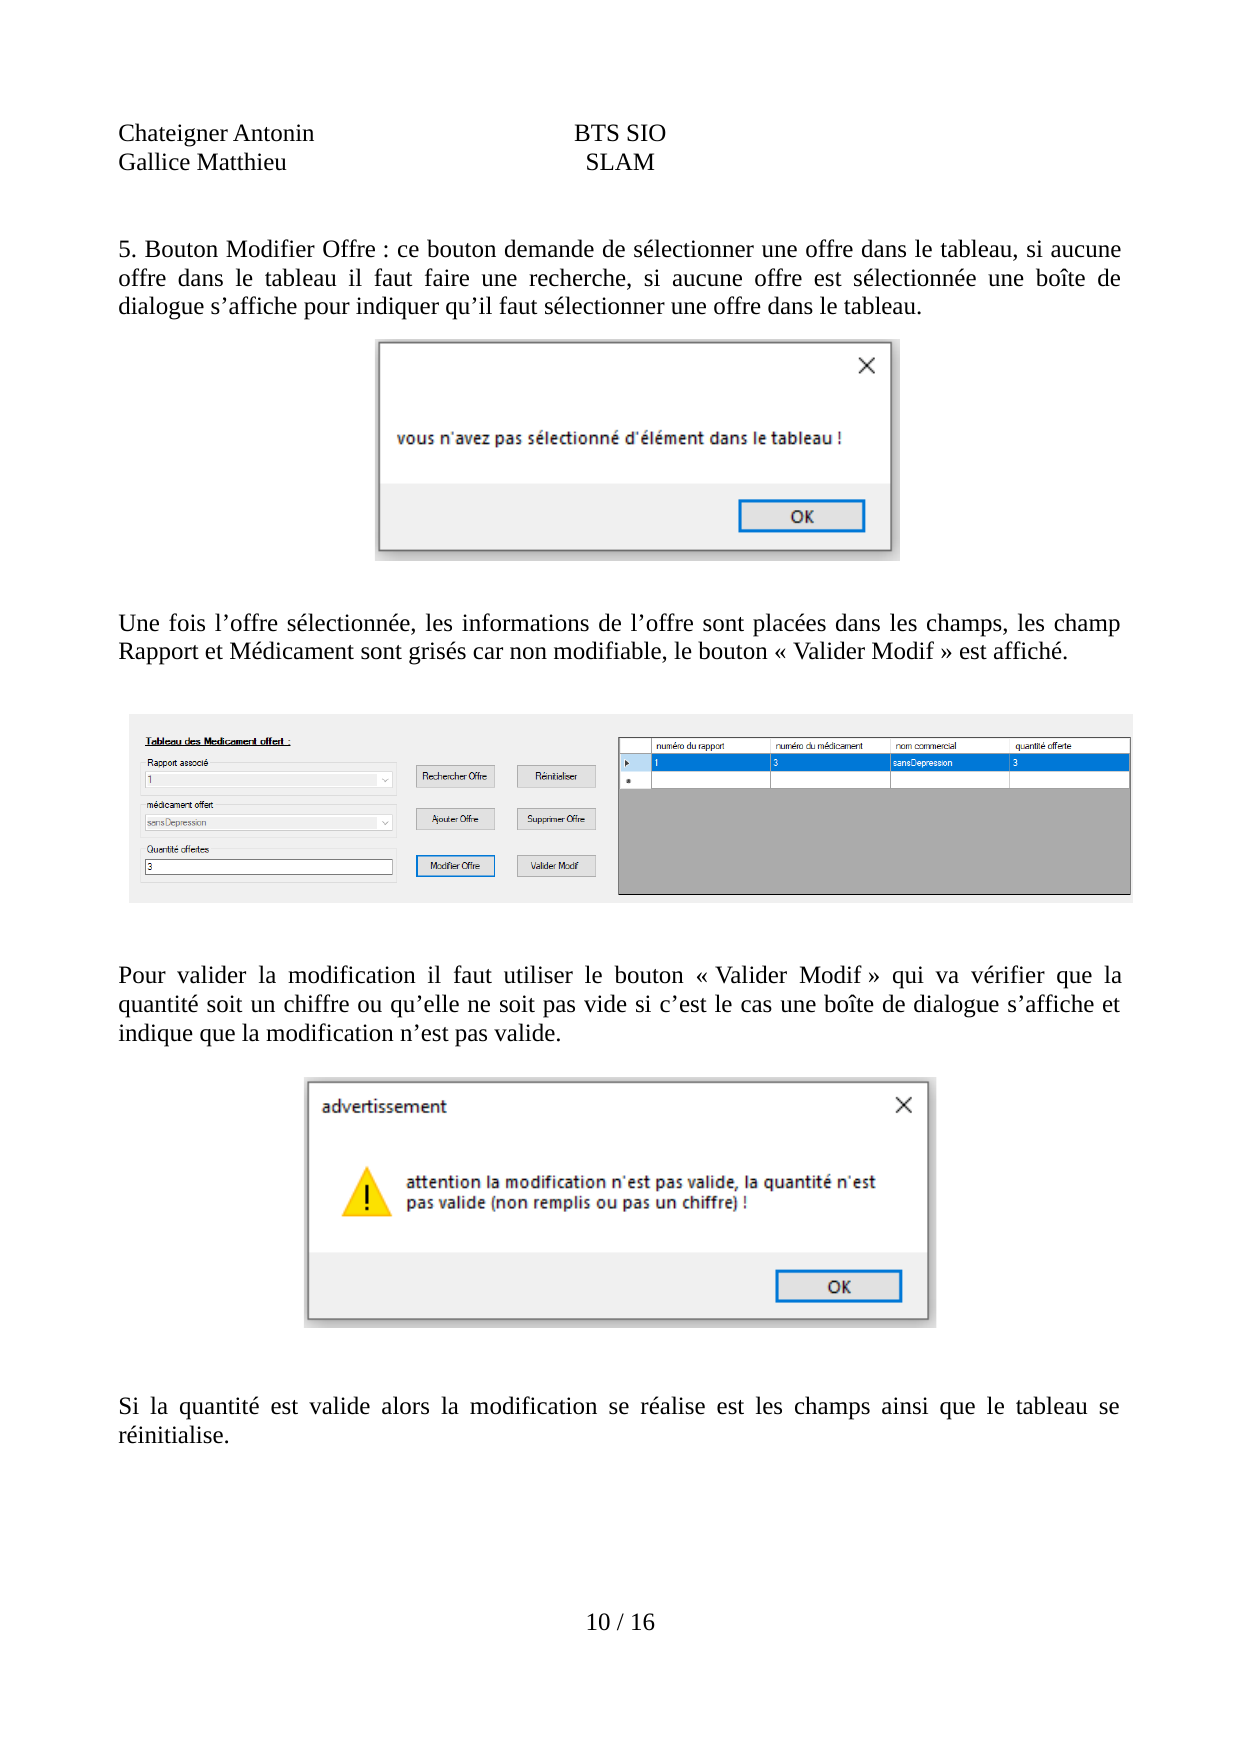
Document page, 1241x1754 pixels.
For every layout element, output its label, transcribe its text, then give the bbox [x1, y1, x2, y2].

picture [303, 1077, 937, 1328]
text Une fois l’offre sélectionnée, les informations de l’offre sont placées dans les champs, les champ Rapport et Médicament sont grisés car non modifiable, le bouton « Valider Modif » est affiché. [118, 608, 1122, 665]
text Pour valider la modification il faut utiliser le bouton « Valider Modif » qui va vérifier que la quantité soit un chiffre ou qu’elle ne soit pas vide si c’est le cas une boîte de dialogue s’affiche et indique que la modification n’est pas valide. [118, 960, 1122, 1046]
picture [129, 714, 1133, 903]
text 5. Bouton Modifier Offre : ce bouton demande de sélectionner une offre dans le tableau, si aucune offre dans le tableau il faut faire une recherche, si aucune offre est sélectionnée une boîte de dialogue s’affiche pour indiquer qu’il faut sélectionner une offre dans le tableau. [118, 234, 1122, 320]
text Si la quantité est valide alors la modification se réalise est les champs ainsi que le tableau se réinitialise. [118, 1391, 1122, 1449]
picture [374, 339, 900, 561]
